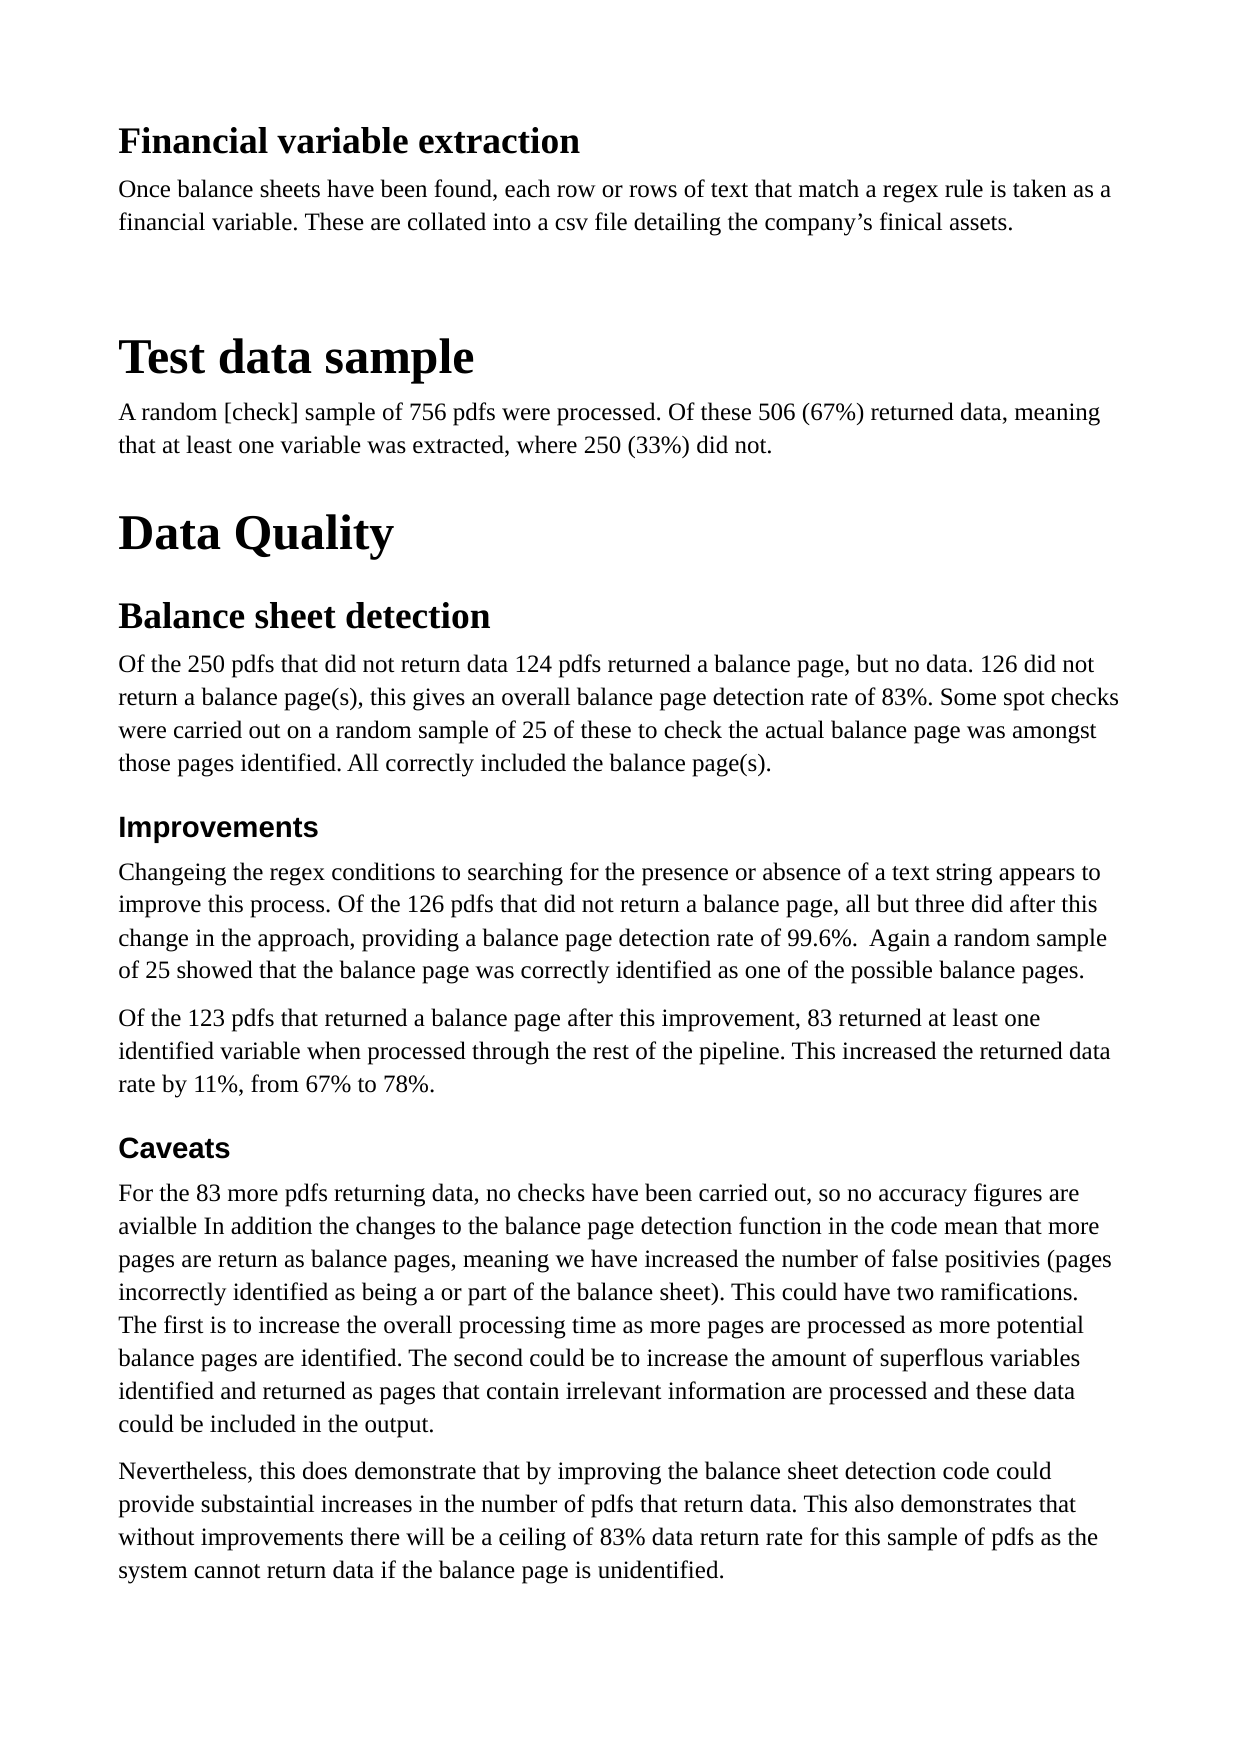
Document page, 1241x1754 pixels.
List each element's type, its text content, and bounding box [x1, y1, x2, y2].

text Once balance sheets have been found, each row or rows of text that match a regex rule is taken as a financial variable. These are collated into a csv file detailing the company’s finical assets. [118, 174, 1122, 236]
text For the 83 more pdfs returning data, no checks have been carried out, so no accuracy figures are avialble In addition the changes to the balance page detection function in the code mean that more pages are return as balance pages, meaning we have increased the number of false positivies (pages incorrectly identified as being a or part of the balance sheet). This could have two ramifications. The first is to increase the overall processing time as more pages are processed as more potential balance pages are identified. The second could be to increase the amount of superflous variables identified and returned as pages that contain irrelevant information are processed and these data could be included in the output. [118, 1178, 1122, 1438]
subtitle Balance sheet detection [118, 593, 1122, 637]
subtitle Financial variable extraction [118, 118, 1122, 161]
text Of the 250 pdfs that did not return data 124 pdfs returned a balance page, but no data. 126 did not return a balance page(s), this gives an overall balance page detection rate of 83%. Some spot checks were carried out on a random sample of 25 of these to check the actual balance page was amongst those pages identified. All correctly included the balance page(s). [118, 649, 1122, 777]
subtitle Caveats [118, 1131, 1122, 1165]
text Nevertheless, this does demonstrate that by improving the balance sheet detection code could provide substaintial increases in the number of pdfs that return data. This also demonstrates that without improvements there will be a ceiling of 83% data return rate for this sample of pdfs as the system cannot return data if the balance page is unidentified. [118, 1456, 1122, 1584]
subtitle Improvements [118, 810, 1122, 844]
subtitle Data Quality [118, 503, 1122, 560]
text A random [check] sample of 756 pdfs were processed. Of these 506 (67%) returned data, meaning that at least one variable was extracted, where 250 (33%) did not. [118, 397, 1122, 459]
text Changeing the regex conditions to searching for the presence or absence of a text string appears to improve this process. Of the 126 pdfs that did not return a balance page, all but three did after this change in the approach, providing a balance page detection rate of 99.6%. Again a random sample of 25 showed that the balance page was correctly identified as one of the possible balance pages. [118, 857, 1122, 984]
subtitle Test data sample [118, 327, 1122, 384]
text Of the 123 pdfs that returned a balance page after this improvement, 83 returned at least one identified variable when processed through the rest of the pipeline. This increased the returned data rate by 11%, from 67% to 78%. [118, 1003, 1122, 1098]
